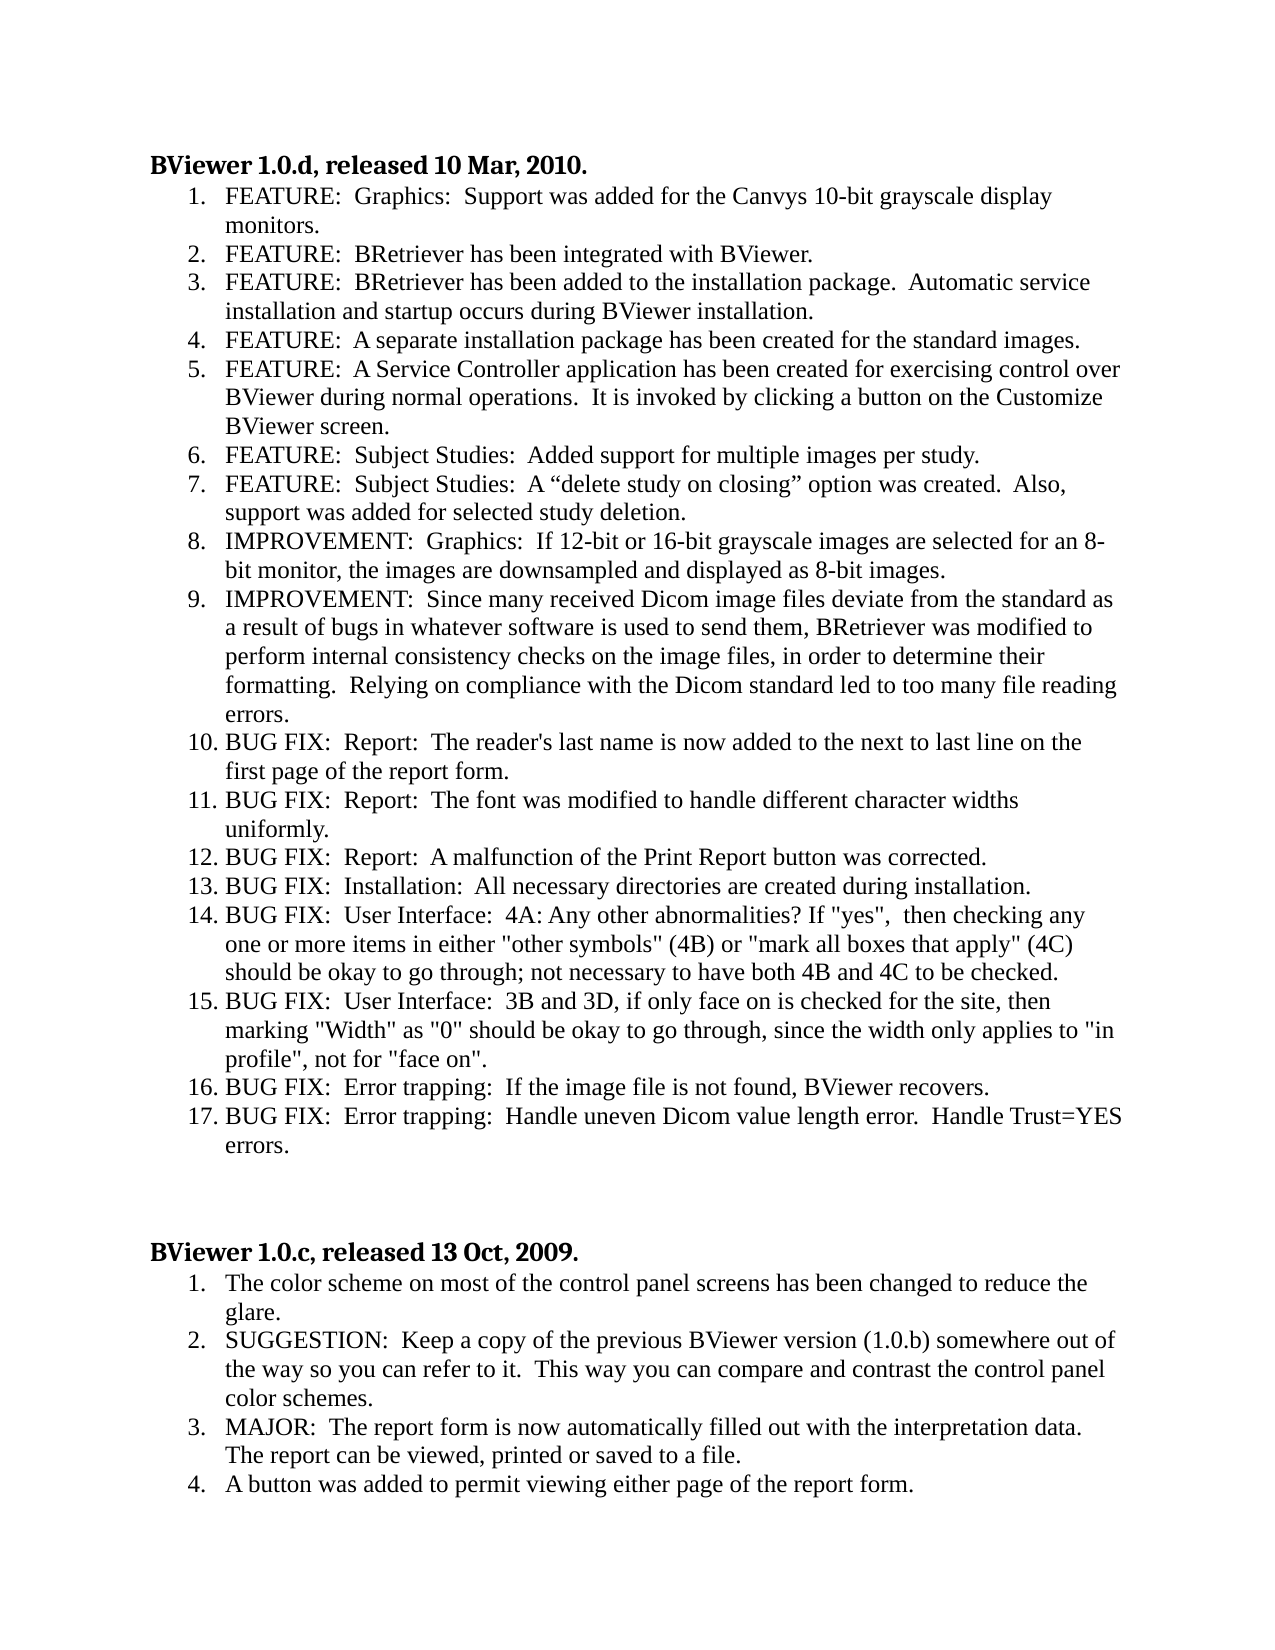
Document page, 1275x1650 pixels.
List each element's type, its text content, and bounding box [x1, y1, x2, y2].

list BUG FIX: Error trapping: If the image file is not found, BViewer recovers. [187, 1072, 1125, 1101]
list FEATURE: Subject Studies: A “delete study on closing” option was created. Also, support was added for selected study deletion. [187, 469, 1125, 526]
list BUG FIX: Report: The reader's last name is now added to the next to last line on the first page of the report form. [187, 727, 1125, 785]
list A button was added to permit viewing either page of the report form. [187, 1469, 1125, 1498]
list FEATURE: Graphics: Support was added for the Canvys 10-bit grayscale display monitors. [187, 181, 1125, 239]
subtitle BViewer 1.0.d, released 10 Mar, 2010. [150, 150, 1125, 181]
list BUG FIX: Report: The font was modified to handle different character widths uniformly. [187, 785, 1125, 842]
list BUG FIX: Report: A malfunction of the Print Report button was corrected. [187, 842, 1125, 871]
list FEATURE: BRetriever has been added to the installation package. Automatic service installation and startup occurs during BViewer installation. [187, 267, 1125, 325]
list IMPROVEMENT: Graphics: If 12-bit or 16-bit grayscale images are selected for an 8-bit monitor, the images are downsampled and displayed as 8-bit images. [187, 526, 1125, 584]
list FEATURE: A Service Controller application has been created for exercising control over BViewer during normal operations. It is invoked by clicking a button on the Customize BViewer screen. [187, 354, 1125, 440]
subtitle BViewer 1.0.c, released 13 Oct, 2009. [150, 1237, 1125, 1268]
list BUG FIX: Error trapping: Handle uneven Dicom value length error. Handle Trust=YES errors. [187, 1101, 1125, 1159]
list The color scheme on most of the control panel screens has been changed to reduce the glare. [187, 1268, 1125, 1326]
list BUG FIX: User Interface: 3B and 3D, if only face on is checked for the site, then marking "Width" as "0" should be okay to go through, since the width only applies to "in profile", not for "face on". [187, 986, 1125, 1072]
list SUGGESTION: Keep a copy of the previous BViewer version (1.0.b) somewhere out of the way so you can refer to it. This way you can compare and contrast the control panel color schemes. [187, 1326, 1125, 1412]
list MAJOR: The report form is now automatically filled out with the interpretation data. The report can be viewed, printed or saved to a file. [187, 1412, 1125, 1469]
list FEATURE: Subject Studies: Added support for multiple images per study. [187, 440, 1125, 469]
list BUG FIX: Installation: All necessary directories are created during installation. [187, 871, 1125, 900]
list FEATURE: BRetriever has been integrated with BViewer. [187, 239, 1125, 267]
list BUG FIX: User Interface: 4A: Any other abnormalities? If "yes", then checking any one or more items in either "other symbols" (4B) or "mark all boxes that apply" (4C) should be okay to go through; not necessary to have both 4B and 4C to be checked. [187, 900, 1125, 986]
list IMPROVEMENT: Since many received Dicom image files deviate from the standard as a result of bugs in whatever software is used to send them, BRetriever was modified to perform internal consistency checks on the image files, in order to determine their formatting. Relying on compliance with the Dicom standard led to too many file reading errors. [187, 584, 1125, 727]
list FEATURE: A separate installation package has been created for the standard images. [187, 325, 1125, 354]
